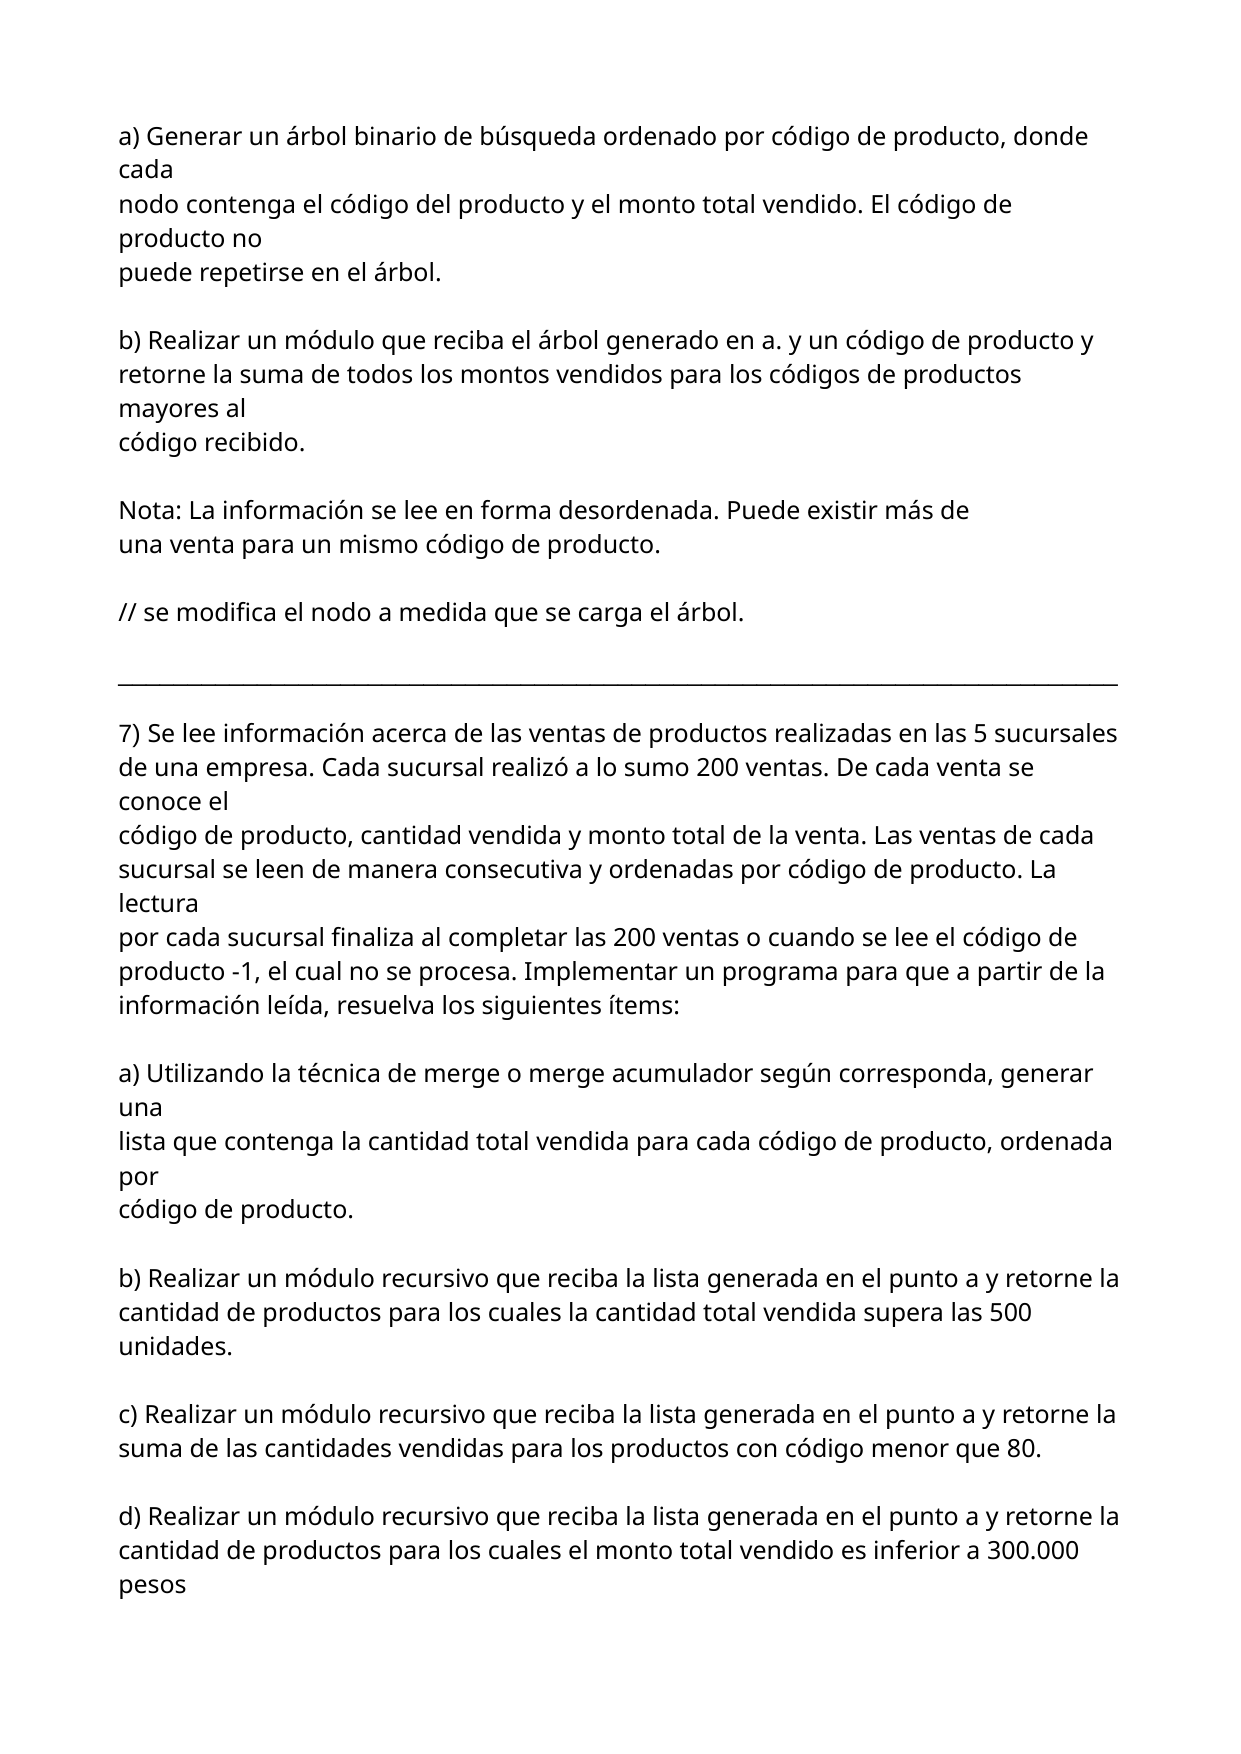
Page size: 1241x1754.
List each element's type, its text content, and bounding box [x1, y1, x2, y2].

text producto -1, el cual no se procesa. Implementar un programa para que a partir de la [118, 954, 1122, 988]
text sucursal se leen de manera consecutiva y ordenadas por código de producto. La lectura [118, 852, 1122, 920]
text código de producto. [118, 1192, 1122, 1260]
text b) Realizar un módulo recursivo que reciba la lista generada en el punto a y retorne la [118, 1260, 1122, 1294]
text cantidad de productos para los cuales la cantidad total vendida supera las 500 unidades. c) Realizar un módulo recursivo que reciba la lista generada en el punto a y retorne la [118, 1294, 1122, 1431]
text suma de las cantidades vendidas para los productos con código menor que 80. d) Realizar un módulo recursivo que reciba la lista generada en el punto a y retorne la [118, 1431, 1122, 1533]
text b) Realizar un módulo que reciba el árbol generado en a. y un código de producto y [118, 322, 1122, 357]
text lista que contenga la cantidad total vendida para cada código de producto, ordenada por [118, 1124, 1122, 1192]
text una venta para un mismo código de producto. [118, 527, 1122, 595]
text código de producto, cantidad vendida y monto total de la venta. Las ventas de cada [118, 817, 1122, 852]
text // se modifica el nodo a medida que se carga el árbol. ________________________________________________________________________ 7) Se lee información acerca de las ventas de productos realizadas en las 5 sucursales [118, 595, 1122, 749]
text a) Generar un árbol binario de búsqueda ordenado por código de producto, donde cada [118, 118, 1122, 186]
text retorne la suma de todos los montos vendidos para los códigos de productos mayores al [118, 357, 1122, 425]
text puede repetirse en el árbol. [118, 254, 1122, 322]
text de una empresa. Cada sucursal realizó a lo sumo 200 ventas. De cada venta se conoce el [118, 749, 1122, 817]
text cantidad de productos para los cuales el monto total vendido es inferior a 300.000 pesos [118, 1533, 1122, 1630]
text nodo contenga el código del producto y el monto total vendido. El código de producto no [118, 186, 1122, 254]
text información leída, resuelva los siguientes ítems: [118, 988, 1122, 1056]
text código recibido. Nota: La información se lee en forma desordenada. Puede existir más de [118, 425, 1122, 527]
text por cada sucursal finaliza al completar las 200 ventas o cuando se lee el código de [118, 920, 1122, 954]
text a) Utilizando la técnica de merge o merge acumulador según corresponda, generar una [118, 1056, 1122, 1124]
